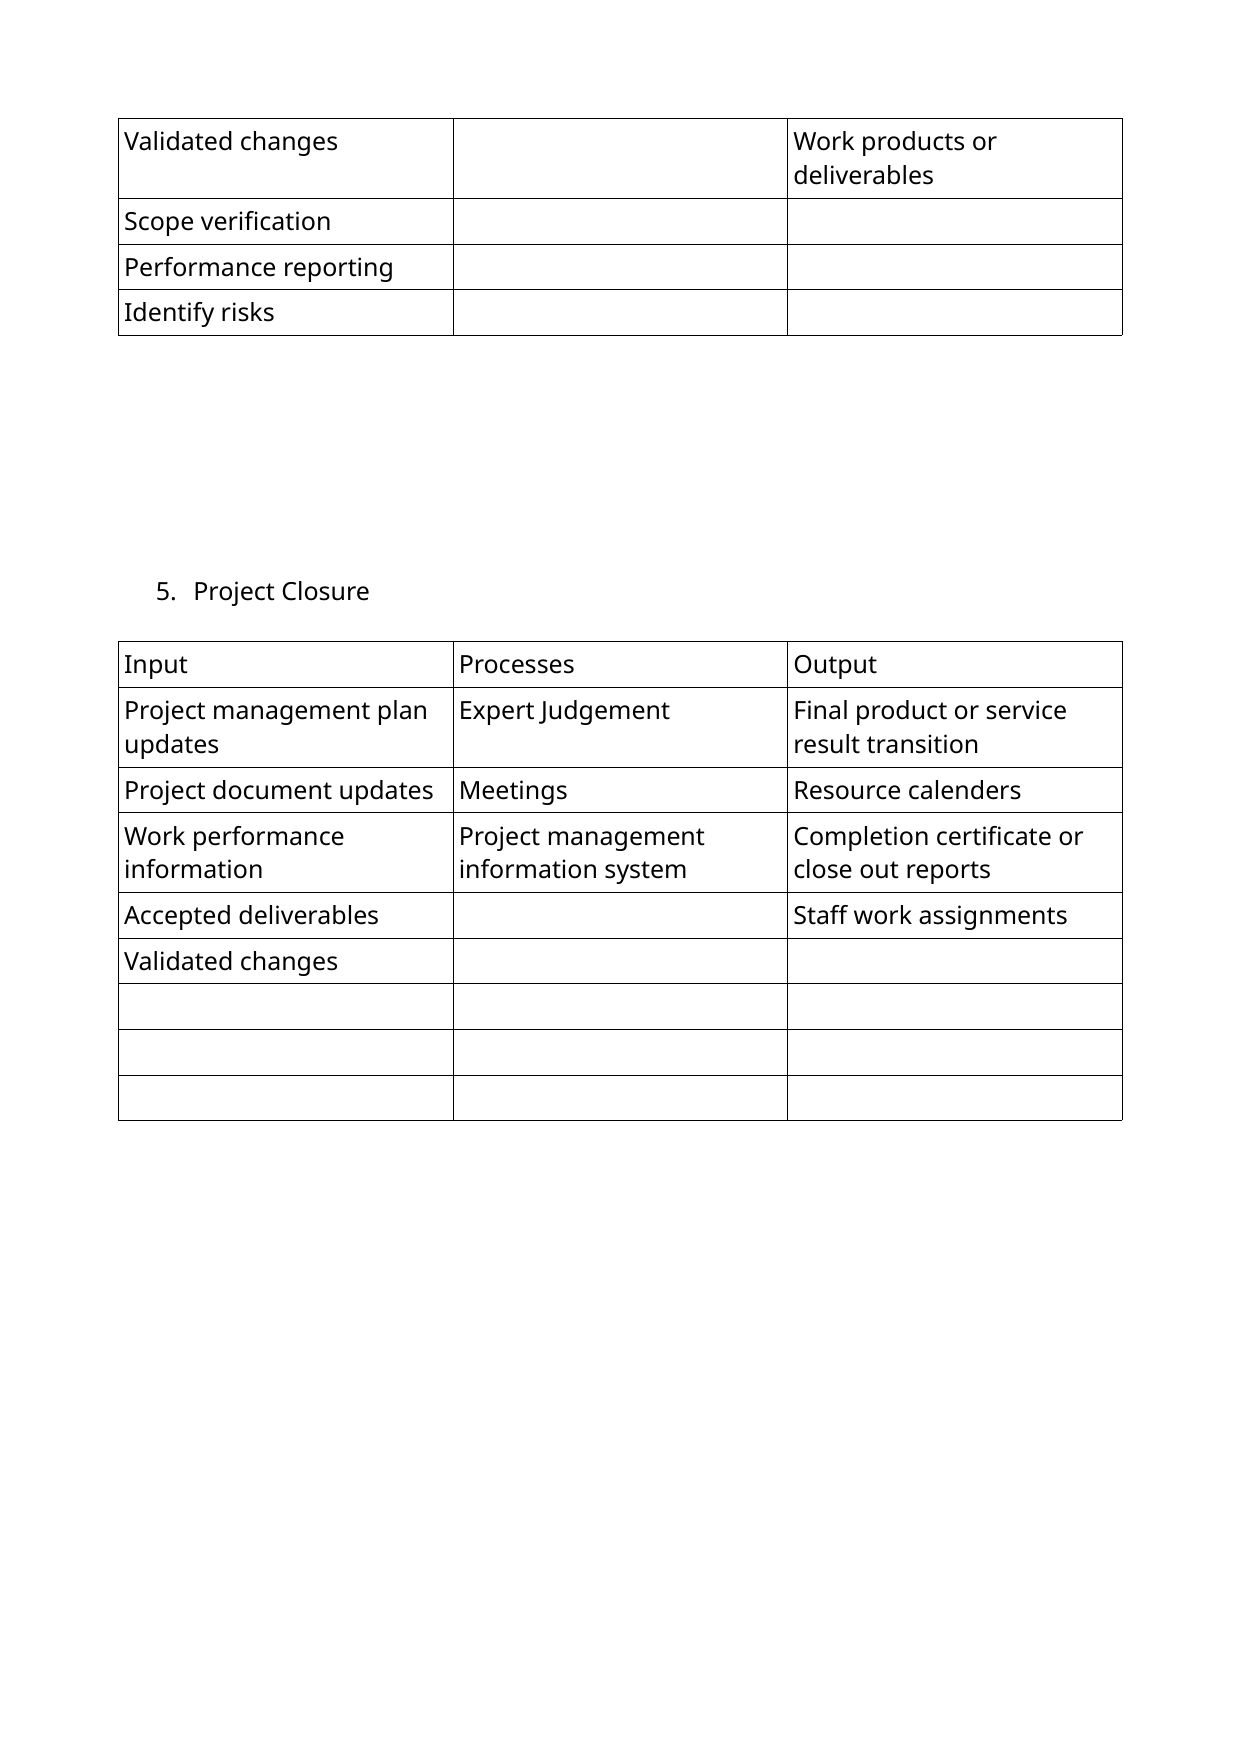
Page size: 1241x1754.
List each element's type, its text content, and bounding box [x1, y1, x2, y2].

table_cell [119, 984, 453, 1029]
table_cell Project management information system [454, 813, 787, 892]
table_cell Meetings [454, 768, 787, 812]
table_cell Accepted deliverables [119, 893, 453, 938]
table_cell [454, 290, 787, 335]
table_header Output [788, 642, 1122, 687]
table_cell [788, 245, 1122, 289]
table_header Input [119, 642, 453, 687]
table_cell Work performance information [119, 813, 453, 892]
table_cell Scope verification [119, 199, 453, 243]
table_cell Project document updates [119, 768, 453, 812]
table_cell [788, 1076, 1122, 1120]
table_cell [788, 199, 1122, 243]
table_cell Final product or service result transition [788, 688, 1122, 767]
table_header Processes [454, 642, 787, 687]
table_cell [454, 199, 787, 243]
table_cell Staff work assignments [788, 893, 1122, 938]
table_cell [454, 1030, 787, 1074]
table_cell Validated changes [119, 939, 453, 983]
table_cell [454, 119, 787, 198]
table_cell Work products or deliverables [788, 119, 1122, 198]
table_cell [119, 1076, 453, 1120]
table_cell [454, 1076, 787, 1120]
table_cell [788, 939, 1122, 983]
table_cell [788, 1030, 1122, 1074]
table_cell [454, 245, 787, 289]
table_cell Validated changes [119, 119, 453, 198]
table_cell Resource calenders [788, 768, 1122, 812]
table_cell [119, 1030, 453, 1074]
table_cell Performance reporting [119, 245, 453, 289]
table_cell [454, 939, 787, 983]
list Project Closure [156, 573, 1122, 607]
table_cell Project management plan updates [119, 688, 453, 767]
table_cell [454, 984, 787, 1029]
table_cell [788, 984, 1122, 1029]
table_cell Expert Judgement [454, 688, 787, 767]
table_cell [454, 893, 787, 938]
table_cell Completion certificate or close out reports [788, 813, 1122, 892]
table_cell Identify risks [119, 290, 453, 335]
table_cell [788, 290, 1122, 335]
